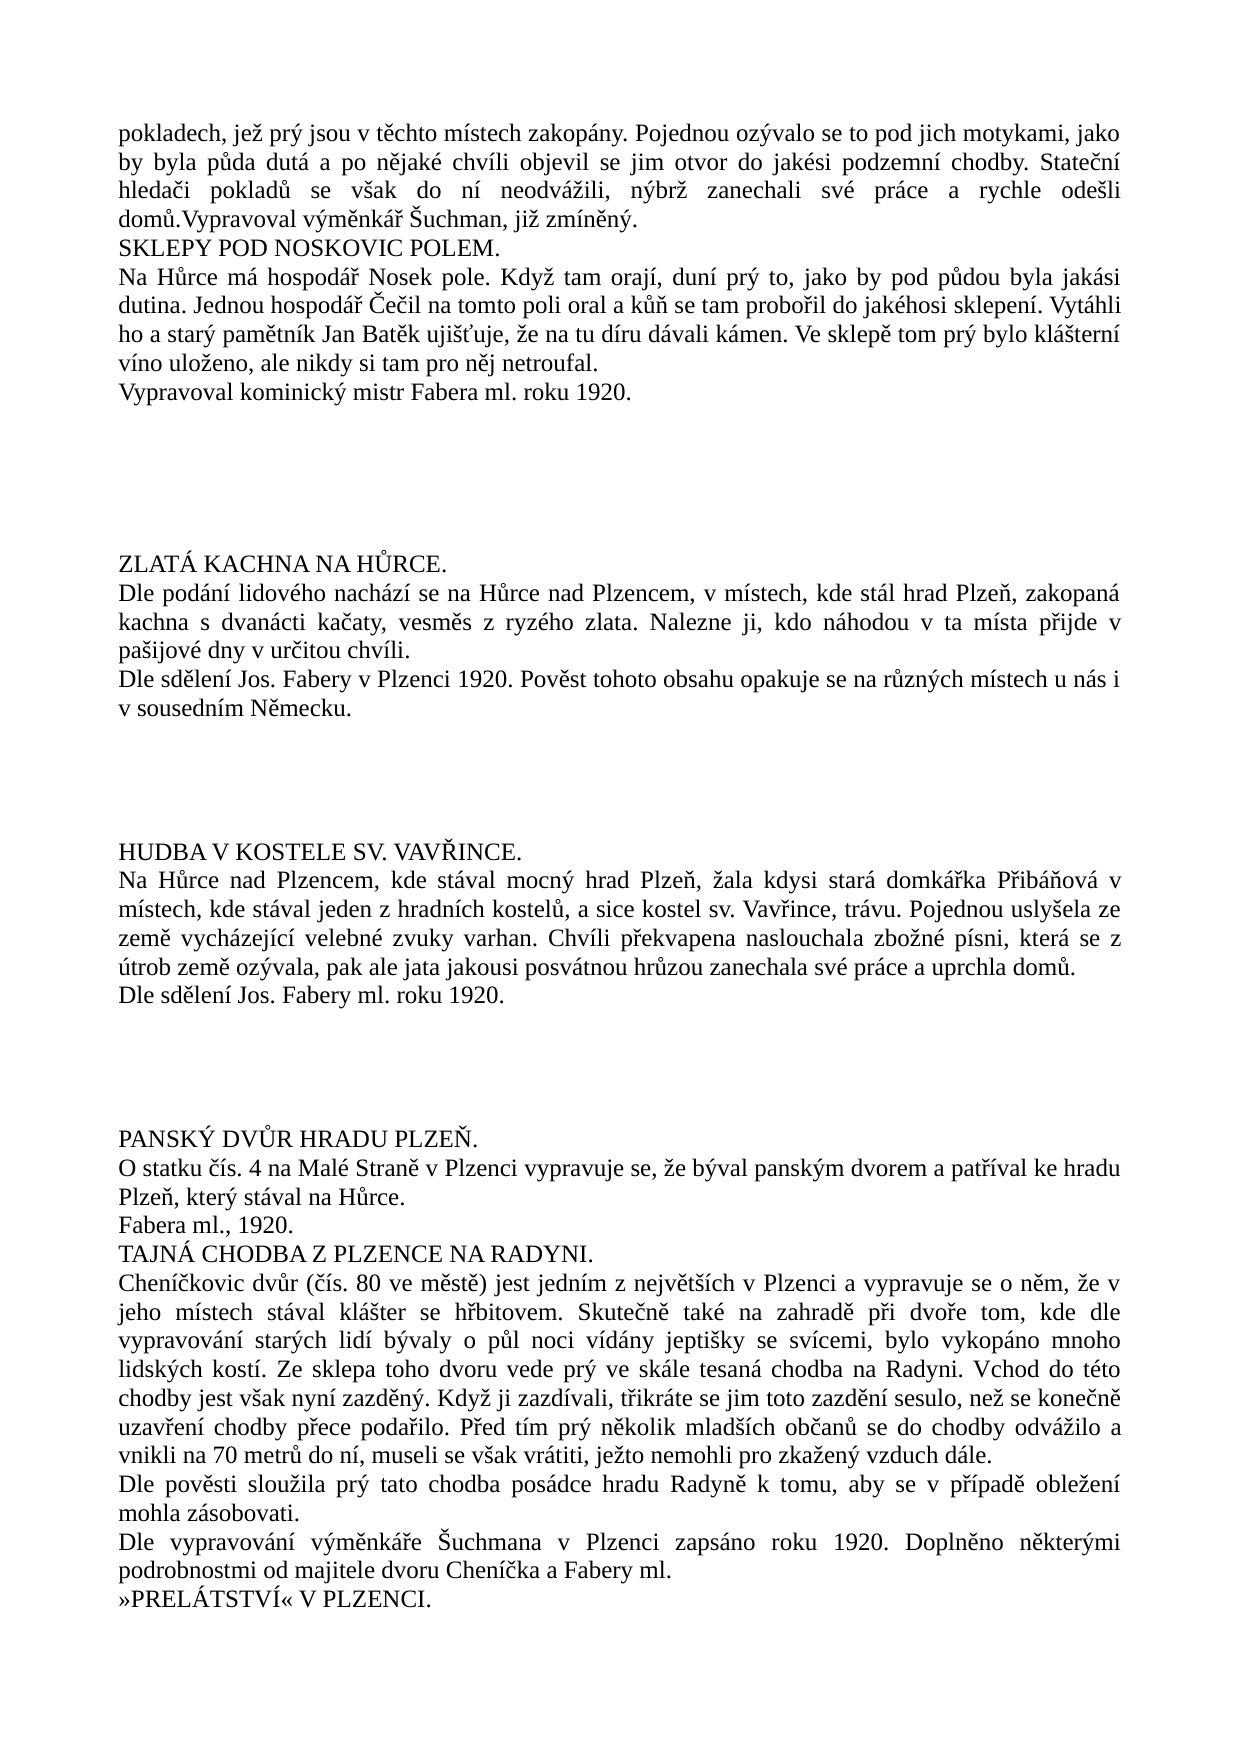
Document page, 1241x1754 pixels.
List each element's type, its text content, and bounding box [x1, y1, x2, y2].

text TAJNÁ CHODBA Z PLZENCE NA RADYNI. [118, 1239, 1122, 1268]
text ZLATÁ KACHNA NA HŮRCE. [118, 549, 1122, 578]
text Dle sdělení Jos. Fabery v Plzenci 1920. Pověst tohoto obsahu opakuje se na různých místech u nás i v sousedním Německu. [118, 664, 1122, 722]
text Dle pověsti sloužila prý tato chodba posádce hradu Radyně k tomu, aby se v případě obležení mohla zásobovati. [118, 1469, 1122, 1527]
text Na Hůrce má hospodář Nosek pole. Když tam orají, duní prý to, jako by pod půdou byla jakási dutina. Jednou hospodář Čečil na tomto poli oral a kůň se tam probořil do jakéhosi sklepení. Vytáhli ho a starý pamětník Jan Batěk ujišťuje, že na tu díru dávali kámen. Ve sklepě tom prý bylo klášterní víno uloženo, ale nikdy si tam pro něj netroufal. [118, 262, 1122, 377]
text Dle sdělení Jos. Fabery ml. roku 1920. [118, 981, 1122, 1009]
text Dle vypravování výměnkáře Šuchmana v Plzenci zapsáno roku 1920. Doplněno některými podrobnostmi od majitele dvoru Cheníčka a Fabery ml. [118, 1527, 1122, 1584]
text HUDBA V KOSTELE SV. VAVŘINCE. [118, 837, 1122, 866]
text pokladech, jež prý jsou v těchto místech zakopány. Pojednou ozývalo se to pod jich motykami, jako by byla půda dutá a po nějaké chvíli objevil se jim otvor do jakési podzemní chodby. Stateční hledači pokladů se však do ní neodvážili, nýbrž zanechali své práce a rychle odešli domů.Vypravoval výměnkář Šuchman, již zmíněný. [118, 118, 1122, 233]
text Na Hůrce nad Plzencem, kde stával mocný hrad Plzeň, žala kdysi stará domkářka Přibáňová v místech, kde stával jeden z hradních kostelů, a sice kostel sv. Vavřince, trávu. Pojednou uslyšela ze země vycházející velebné zvuky varhan. Chvíli překvapena naslouchala zbožné písni, která se z útrob země ozývala, pak ale jata jakousi posvátnou hrůzou zanechala své práce a uprchla domů. [118, 866, 1122, 981]
text Vypravoval kominický mistr Fabera ml. roku 1920. [118, 377, 1122, 406]
text PANSKÝ DVŮR HRADU PLZEŇ. [118, 1124, 1122, 1153]
text SKLEPY POD NOSKOVIC POLEM. [118, 233, 1122, 262]
text Cheníčkovic dvůr (čís. 80 ve městě) jest jedním z největších v Plzenci a vypravuje se o něm, že v jeho místech stával klášter se hřbitovem. Skutečně také na zahradě při dvoře tom, kde dle vypravování starých lidí bývaly o půl noci vídány jeptišky se svícemi, bylo vykopáno mnoho lidských kostí. Ze sklepa toho dvoru vede prý ve skále tesaná chodba na Radyni. Vchod do této chodby jest však nyní zazděný. Když ji zazdívali, třikráte se jim toto zazdění sesulo, než se konečně uzavření chodby přece podařilo. Před tím prý několik mladších občanů se do chodby odvážilo a vnikli na 70 metrů do ní, museli se však vrátiti, ježto nemohli pro zkažený vzduch dále. [118, 1268, 1122, 1469]
text »PRELÁTSTVÍ« V PLZENCI. [118, 1584, 1122, 1613]
text Fabera ml., 1920. [118, 1211, 1122, 1239]
text O statku čís. 4 na Malé Straně v Plzenci vypravuje se, že býval panským dvorem a patříval ke hradu Plzeň, který stával na Hůrce. [118, 1153, 1122, 1211]
text Dle podání lidového nachází se na Hůrce nad Plzencem, v místech, kde stál hrad Plzeň, zakopaná kachna s dvanácti kačaty, vesměs z ryzého zlata. Nalezne ji, kdo náhodou v ta místa přijde v pašijové dny v určitou chvíli. [118, 578, 1122, 664]
